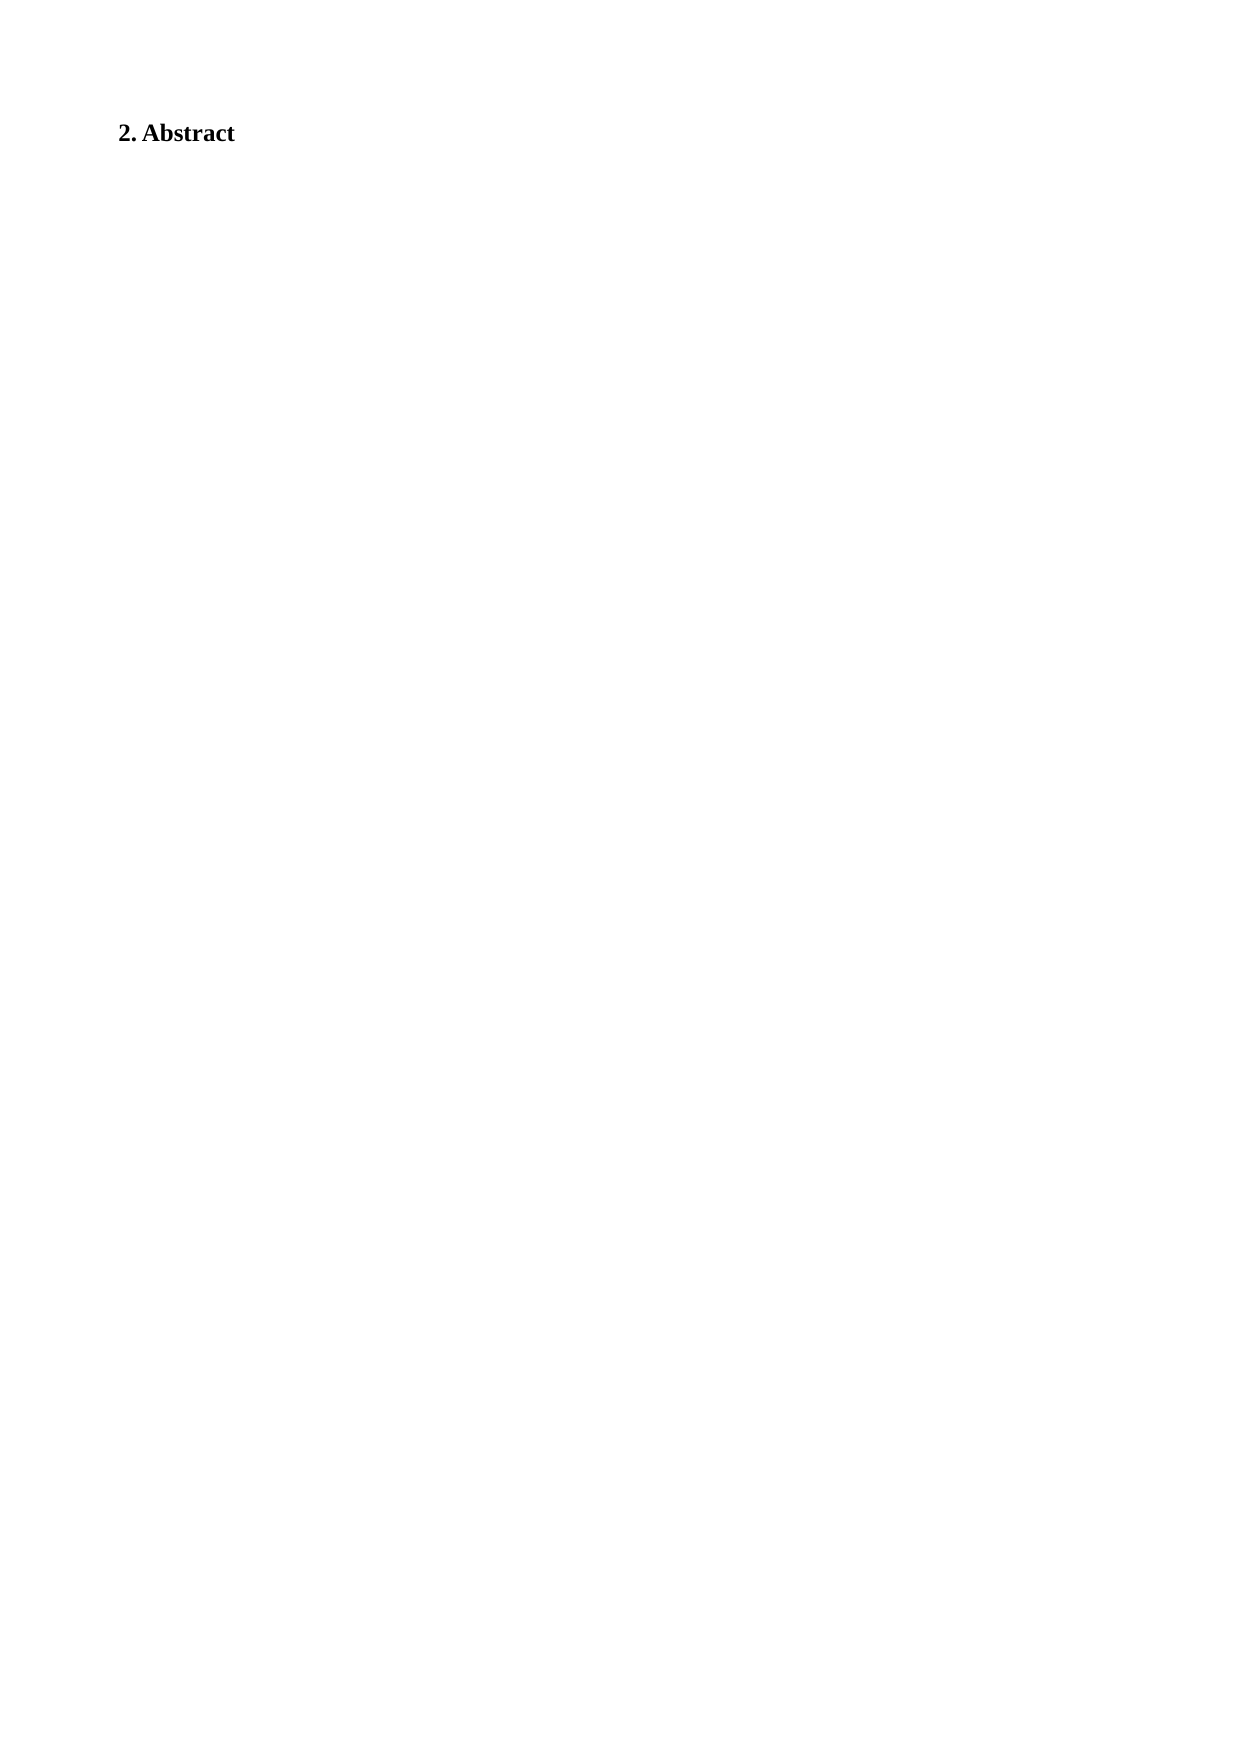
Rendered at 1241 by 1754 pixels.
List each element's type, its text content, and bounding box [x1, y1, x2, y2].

text 2. Abstract [118, 118, 1122, 147]
